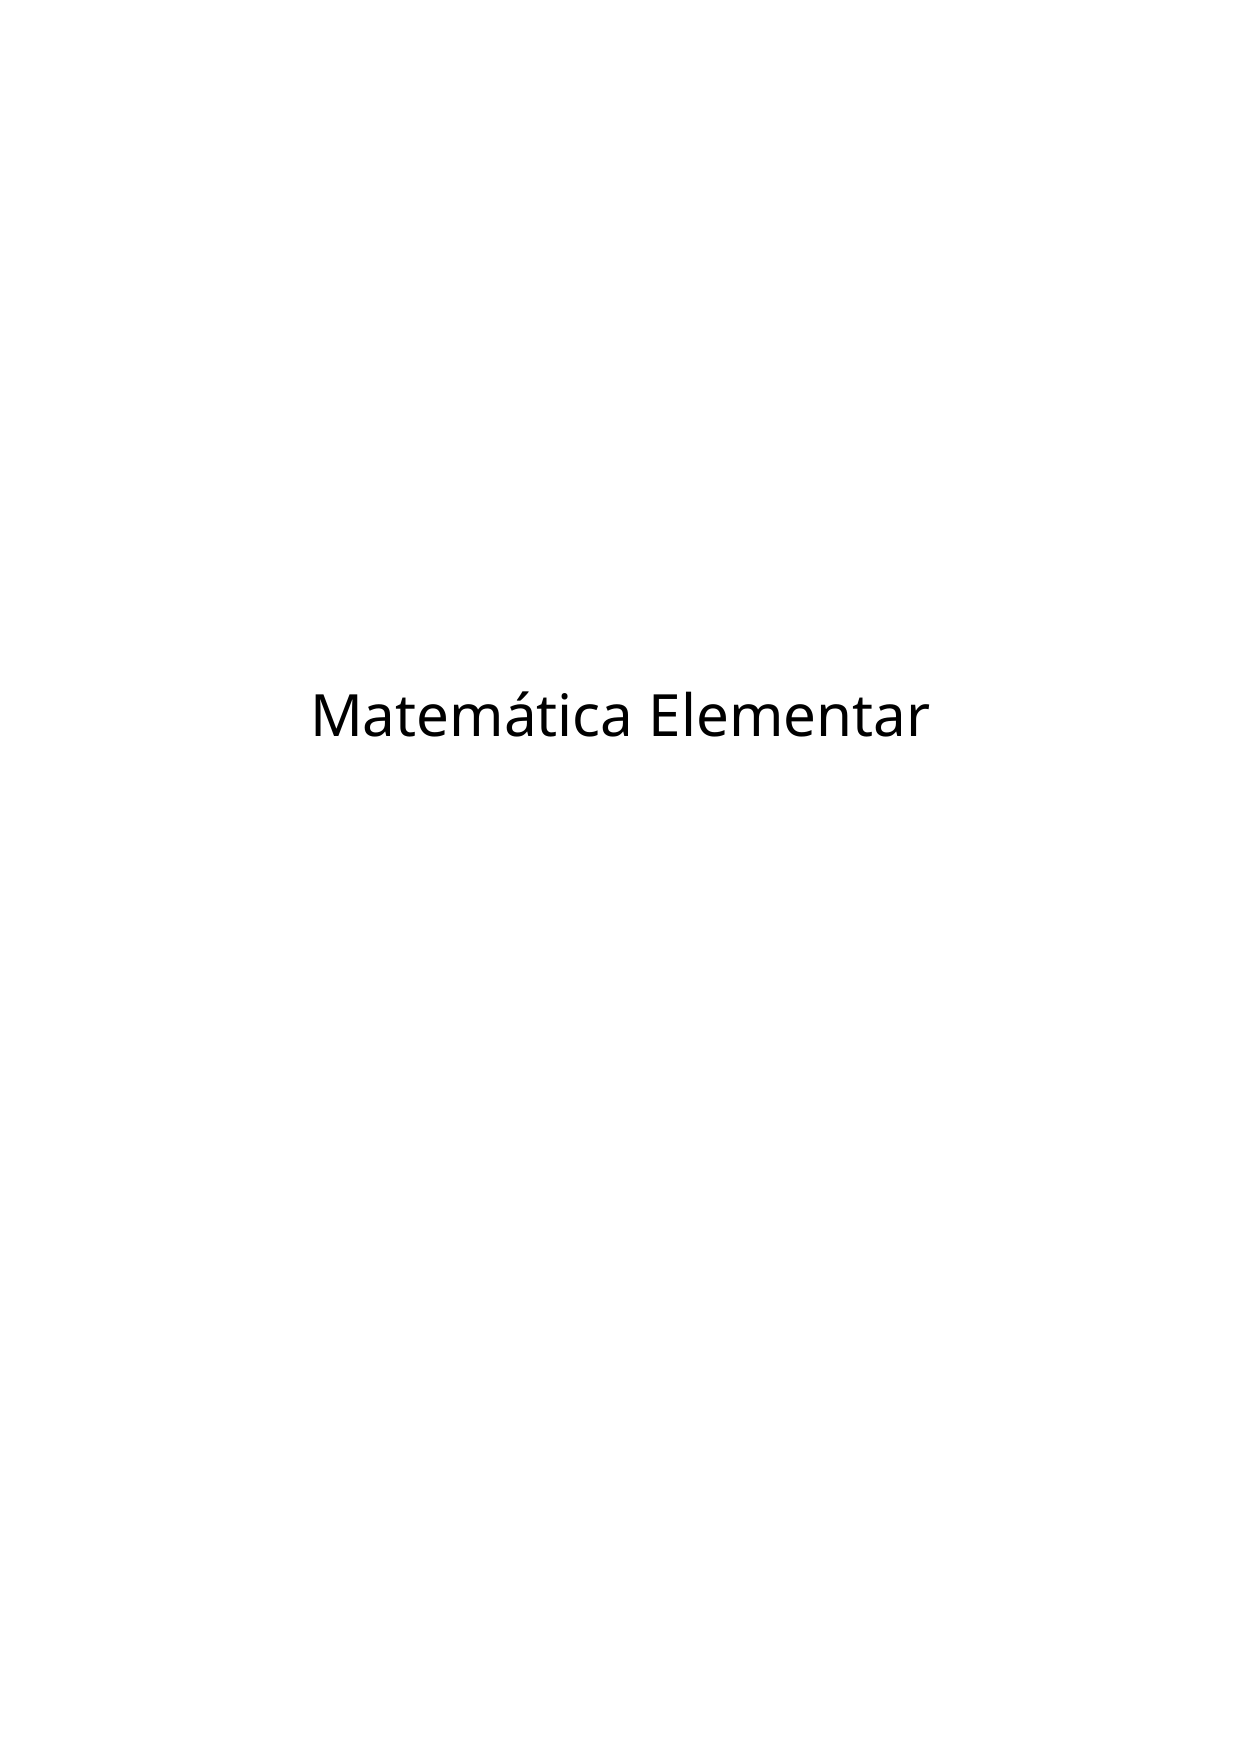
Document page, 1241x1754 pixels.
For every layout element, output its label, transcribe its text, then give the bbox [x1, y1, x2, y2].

text Matemática Elementar [118, 674, 1122, 753]
